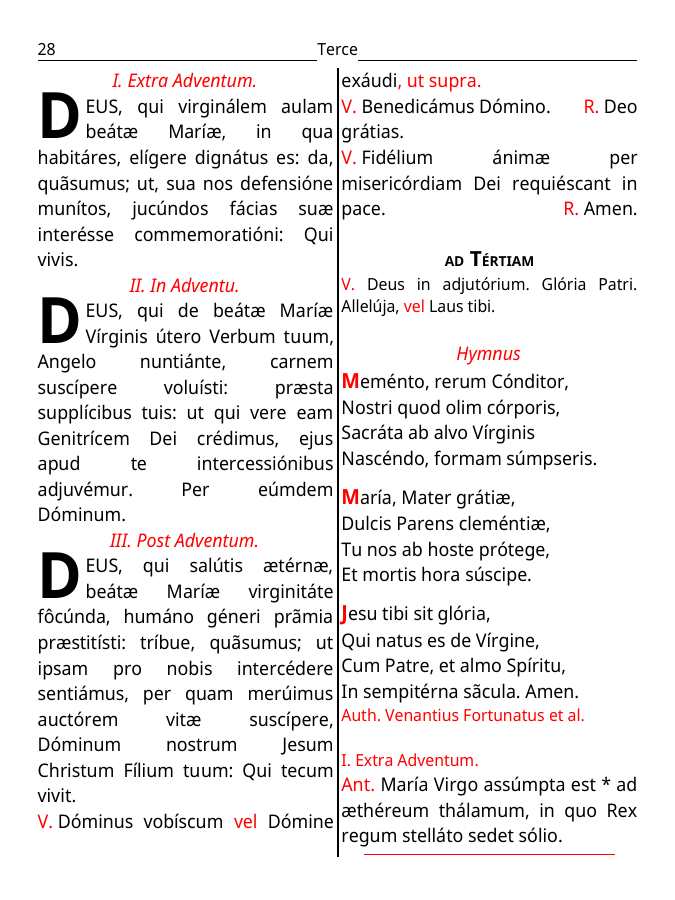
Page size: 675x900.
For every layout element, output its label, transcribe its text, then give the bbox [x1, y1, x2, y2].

text ad Tértiam [341, 244, 637, 272]
text V. Benedicámus Dómino. R. Deo grátias. [341, 93, 637, 144]
text I. Extra Adventum. [37, 68, 334, 93]
text exáudi, ut supra. [341, 68, 637, 93]
text Jesu ti­bi sit glória, [341, 598, 637, 627]
text Cum Patre, et almo Spíritu, [341, 652, 637, 678]
text DEUS, qui virginálem aulam beátæ Maríæ, in qua habitáres, elígere dignátus es: da, quãsumus; ut, sua nos defensióne munítos, jucúndos fácias suæ interésse commemoratióni: Qui vivis. [37, 93, 334, 272]
text Nascéndo, formam súmpseris. [341, 445, 637, 471]
text Meménto, rerum Cónditor, [341, 366, 637, 394]
text III. Post Adventum. [37, 527, 334, 553]
text In sempitérna sãcula. Amen. [341, 678, 637, 703]
text Hymnus [341, 340, 637, 366]
text Ant. María Virgo assúmpta est * ad æthéreum thálamum, in quo Rex regum stelláto sedet sólio. [341, 772, 637, 848]
text Qui natus es de Vírgine, [341, 627, 637, 652]
text Auth. Venantius Fortunatus et al. [341, 703, 637, 726]
text Et mortis hora súscipe. [341, 562, 637, 587]
text DEUS, qui salútis ætérnæ, beátæ Maríæ virginitáte fôcúnda, humáno géneri prãmia præstitísti: tríbue, quãsumus; ut ipsam pro nobis intercédere sentiámus, per quam merúimus auctórem vitæ suscípere, Dóminum nostrum Jesum Christum Fílium tu­um: Qui tecum vivit. [37, 553, 334, 808]
text V. Fidélium ánimæ per misericórdiam Dei requiéscant in pace. R. Amen. [341, 144, 637, 221]
text V. De­us in adjutórium. Glória Patri. Allelúja, vel Laus ti­bi. [341, 272, 637, 317]
text I. Extra Adventum. [341, 749, 637, 772]
text Sacráta ab alvo Vírginis [341, 420, 637, 445]
text V. Dóminus vobíscum vel Dómine [37, 808, 334, 833]
text María, Mater grátiæ, [341, 482, 637, 511]
text II. In Adventu. [37, 272, 334, 297]
text Tu nos ab hoste prótege, [341, 536, 637, 562]
text DEUS, qui de beátæ Maríæ Vírginis útero Verbum tu­um, Angelo nuntiánte, carnem suscípere voluísti: præsta supplícibus tuis: ut qui vere eam Genitrícem Dei crédimus, ejus apud te intercessiónibus adjuvémur. Per eúmdem Dóminum. [37, 297, 334, 527]
text Dulcis Parens cleméntiæ, [341, 511, 637, 536]
text Nostri quod olim córporis, [341, 394, 637, 420]
